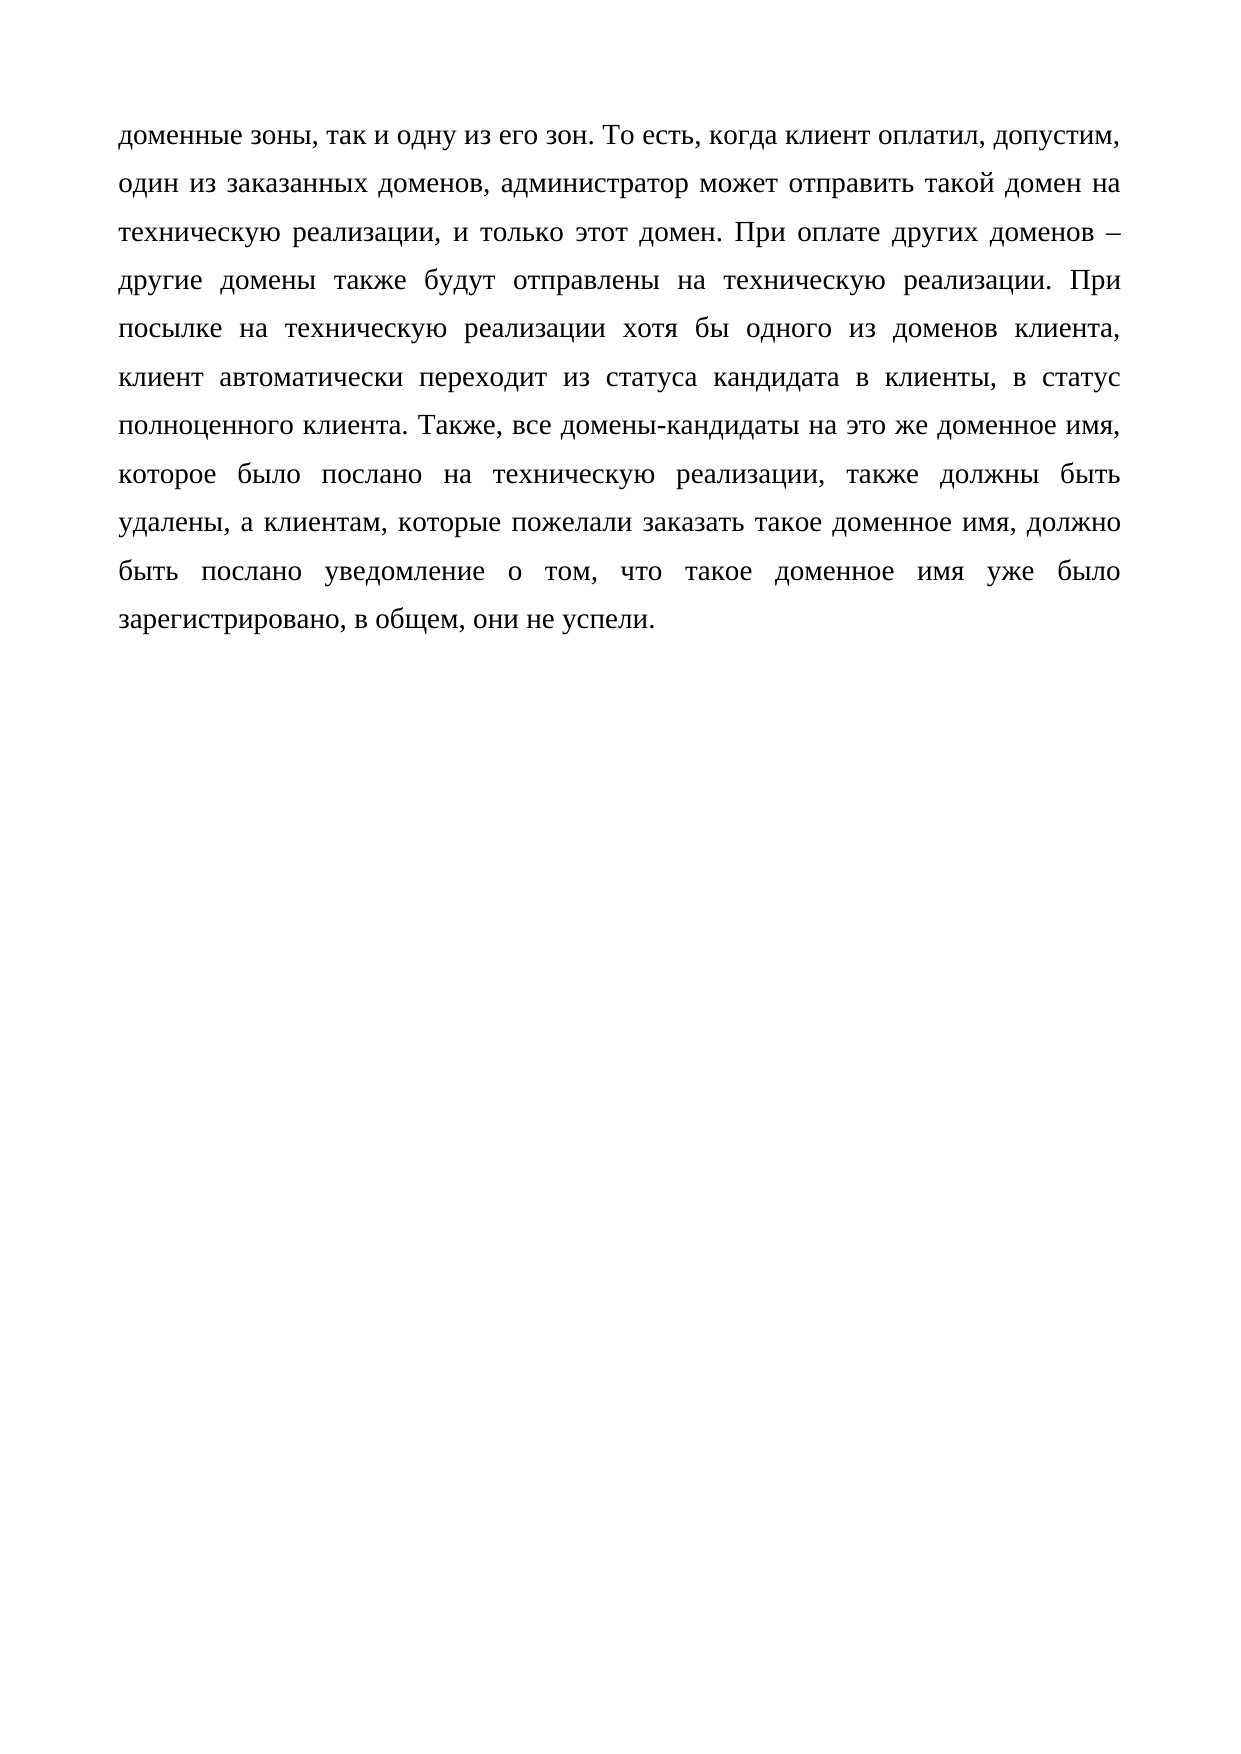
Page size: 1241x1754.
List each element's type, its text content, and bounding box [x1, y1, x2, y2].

text доменные зоны, так и одну из его зон. То есть, когда клиент оплатил, допустим, один из заказанных доменов, администратор может отправить такой домен на техническую реализации, и только этот домен. При оплате других доменов – другие домены также будут отправлены на техническую реализации. При посылке на техническую реализации хотя бы одного из доменов клиента, клиент автоматически переходит из статуса кандидата в клиенты, в статус полноценного клиента. Также, все домены-кандидаты на это же доменное имя, которое было послано на техническую реализации, также должны быть удалены, а клиентам, которые пожелали заказать такое доменное имя, должно быть послано уведомление о том, что такое доменное имя уже было зарегистрировано, в общем, они не успели. [118, 118, 1122, 635]
